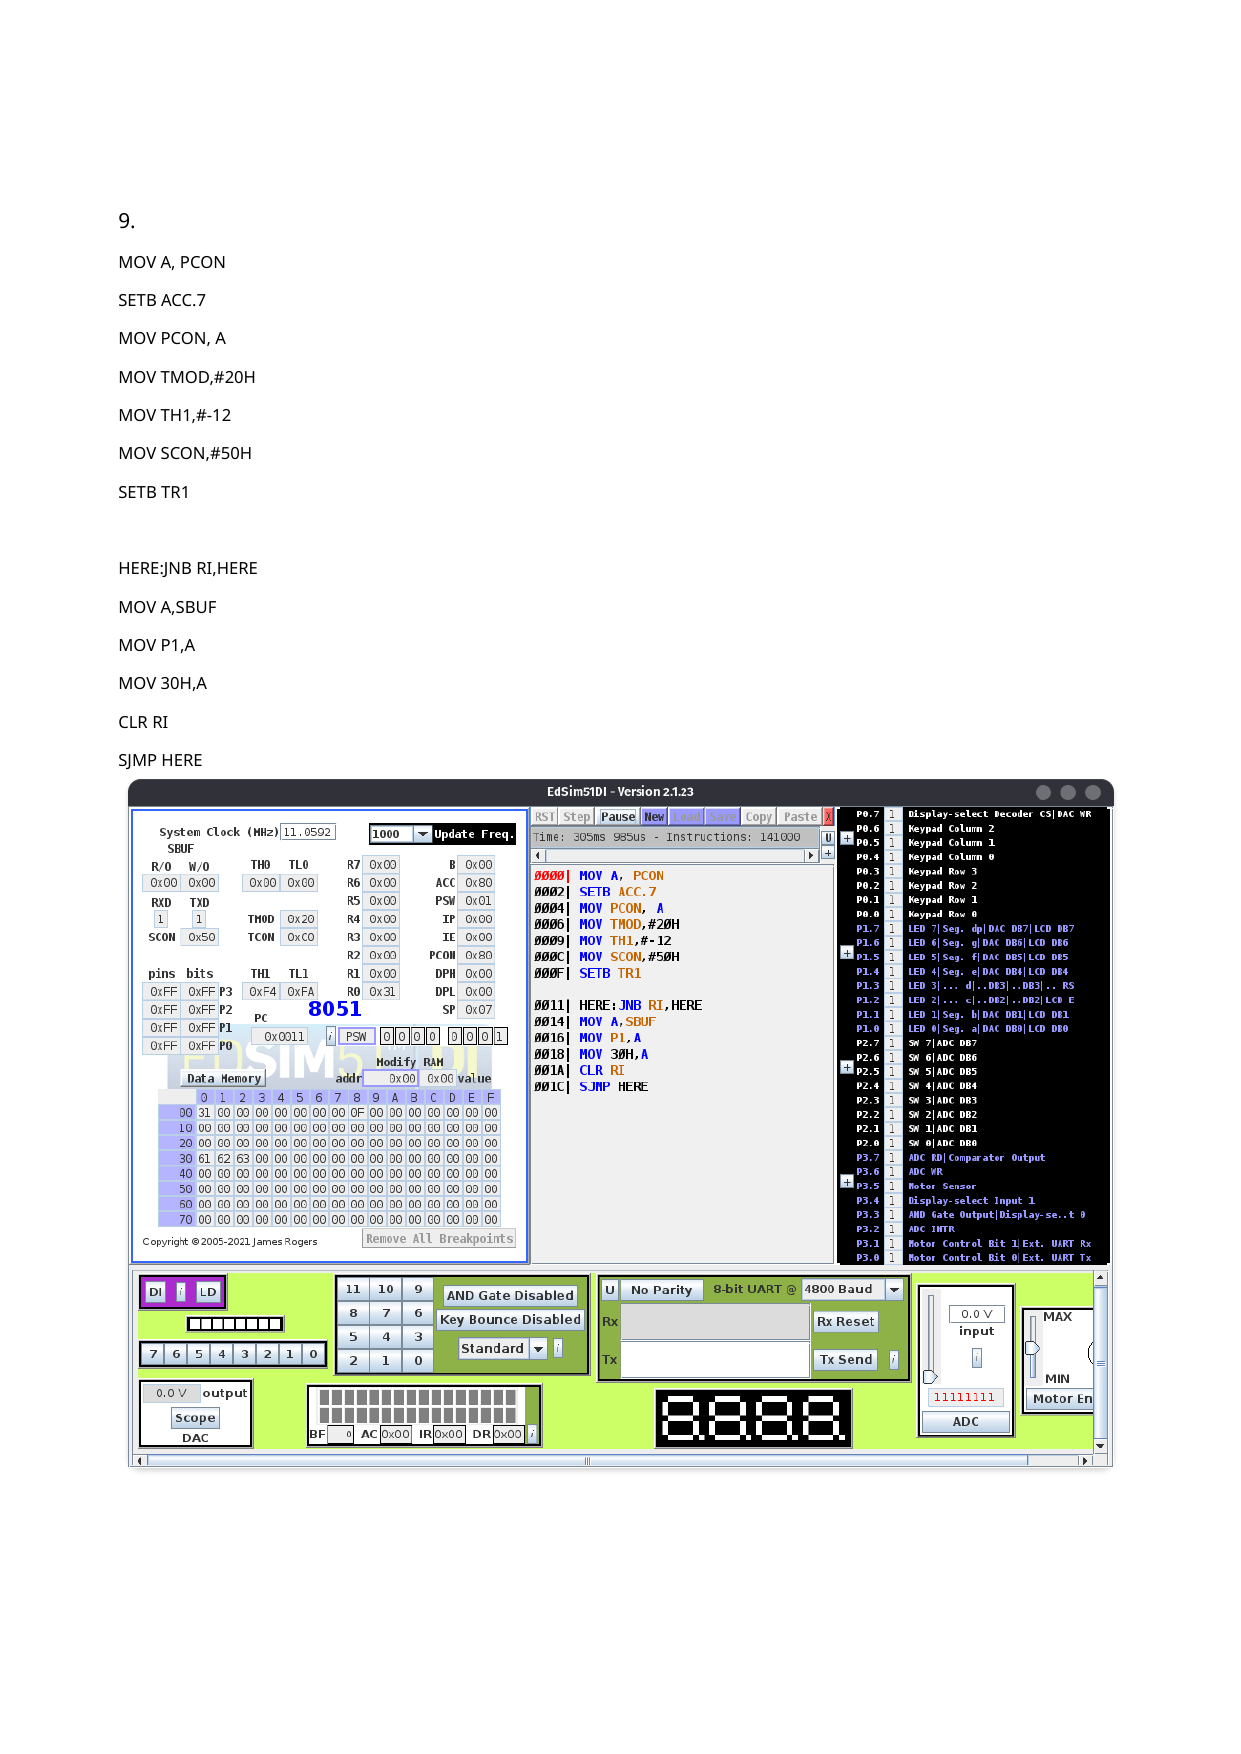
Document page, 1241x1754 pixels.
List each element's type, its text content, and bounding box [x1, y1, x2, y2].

subtitle SETB ACC.7 [118, 289, 1122, 311]
subtitle MOV A,SBUF [118, 595, 1122, 618]
subtitle MOV 30H,A [118, 672, 1122, 695]
subtitle 9. [118, 206, 1122, 235]
subtitle MOV A, PCON [118, 250, 1122, 273]
subtitle MOV SCON,#50H [118, 442, 1122, 465]
picture [118, 771, 1123, 1478]
subtitle SJMP HERE [118, 749, 1122, 771]
subtitle MOV PCON, A [118, 327, 1122, 350]
subtitle HERE:JNB RI,HERE [118, 557, 1122, 580]
subtitle MOV P1,A [118, 634, 1122, 656]
subtitle CLR RI [118, 710, 1122, 733]
subtitle SETB TR1 [118, 480, 1122, 503]
subtitle MOV TMOD,#20H [118, 365, 1122, 388]
subtitle MOV TH1,#-12 [118, 404, 1122, 426]
